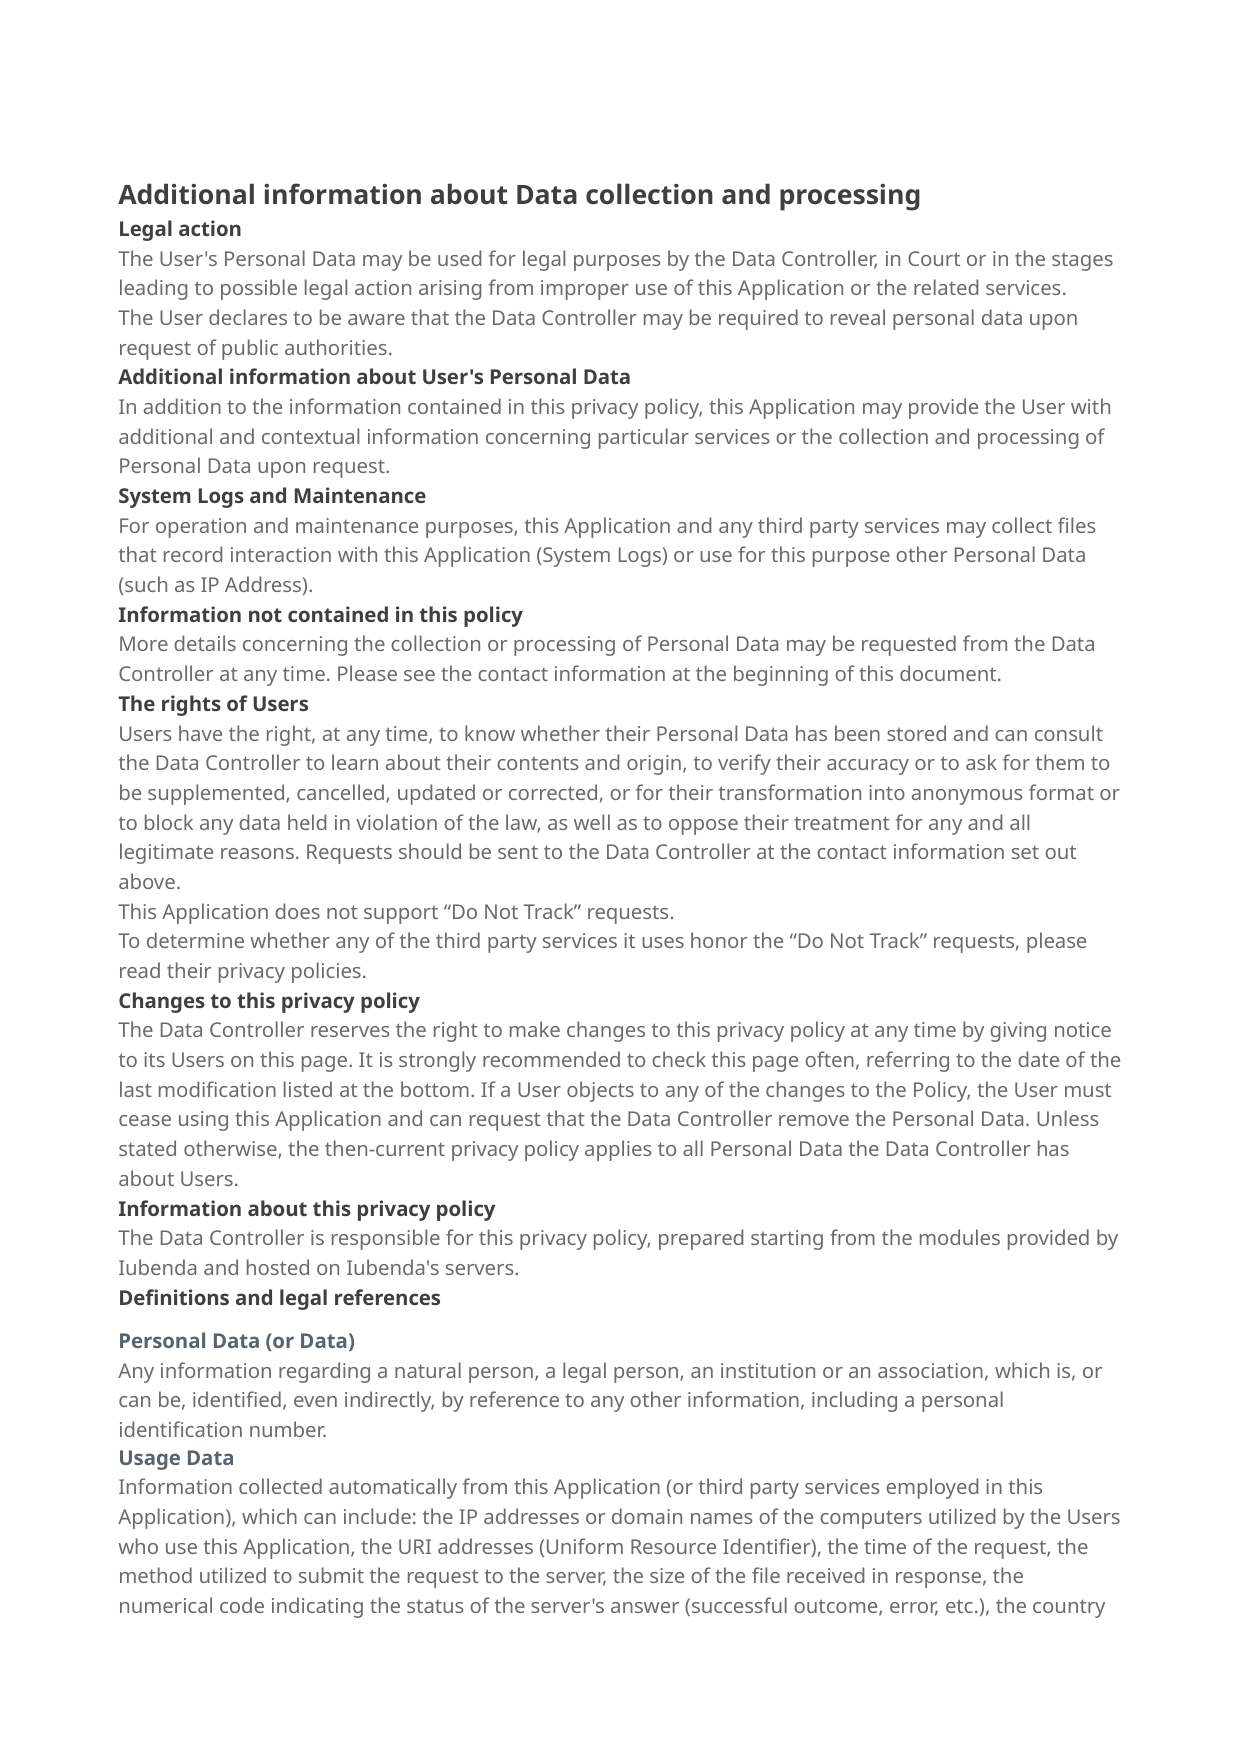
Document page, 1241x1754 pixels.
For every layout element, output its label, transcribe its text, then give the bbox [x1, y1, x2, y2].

subtitle System Logs and Maintenance [118, 480, 1122, 509]
subtitle Legal action [118, 212, 1122, 242]
subtitle Additional information about User's Personal Data [118, 361, 1122, 391]
subtitle Information not contained in this policy [118, 598, 1122, 628]
text The User's Personal Data may be used for legal purposes by the Data Controller, in Court or in the stages leading to possible legal action arising from improper use of this Application or the related services. The User declares to be aware that the Data Controller may be required to reveal personal data upon request of public authorities. [118, 242, 1122, 361]
text Users have the right, at any time, to know whether their Personal Data has been stored and can consult the Data Controller to learn about their contents and origin, to verify their accuracy or to ask for them to be supplemented, cancelled, updated or corrected, or for their transformation into anonymous format or to block any data held in violation of the law, as well as to oppose their treatment for any and all legitimate reasons. Requests should be sent to the Data Controller at the contact information set out above. [118, 717, 1122, 895]
subtitle Usage Data [118, 1443, 1122, 1471]
text In addition to the information contained in this privacy policy, this Application may provide the User with additional and contextual information concerning particular services or the collection and processing of Personal Data upon request. [118, 391, 1122, 480]
text The Data Controller reserves the right to make changes to this privacy policy at any time by giving notice to its Users on this page. It is strongly recommended to check this page often, referring to the date of the last modification listed at the bottom. If a User objects to any of the changes to the Policy, the User must cease using this Application and can request that the Data Controller remove the Personal Data. Unless stated otherwise, the then-current privacy policy applies to all Personal Data the Data Controller has about Users. [118, 1014, 1122, 1192]
text More details concerning the collection or processing of Personal Data may be requested from the Data Controller at any time. Please see the contact information at the beginning of this document. [118, 628, 1122, 687]
subtitle The rights of Users [118, 687, 1122, 717]
subtitle Information about this privacy policy [118, 1192, 1122, 1222]
text For operation and maintenance purposes, this Application and any third party services may collect files that record interaction with this Application (System Logs) or use for this purpose other Personal Data (such as IP Address). [118, 509, 1122, 598]
subtitle Additional information about Data collection and processing [118, 176, 1122, 212]
text This Application does not support “Do Not Track” requests. To determine whether any of the third party services it uses honor the “Do Not Track” requests, please read their privacy policies. [118, 895, 1122, 984]
subtitle Definitions and legal references [118, 1281, 1122, 1311]
text Information collected automatically from this Application (or third party services employed in this Application), which can include: the IP addresses or domain names of the computers utilized by the Users who use this Application, the URI addresses (Uniform Resource Identifier), the time of the request, the method utilized to submit the request to the server, the size of the file received in response, the numerical code indicating the status of the server's answer (successful outcome, error, etc.), the country [118, 1471, 1122, 1619]
text The Data Controller is responsible for this privacy policy, prepared starting from the modules provided by Iubenda and hosted on Iubenda's servers. [118, 1222, 1122, 1281]
text Any information regarding a natural person, a legal person, an institution or an association, which is, or can be, identified, even indirectly, by reference to any other information, including a personal identification number. [118, 1354, 1122, 1443]
subtitle Changes to this privacy policy [118, 984, 1122, 1014]
subtitle Personal Data (or Data) [118, 1327, 1122, 1354]
